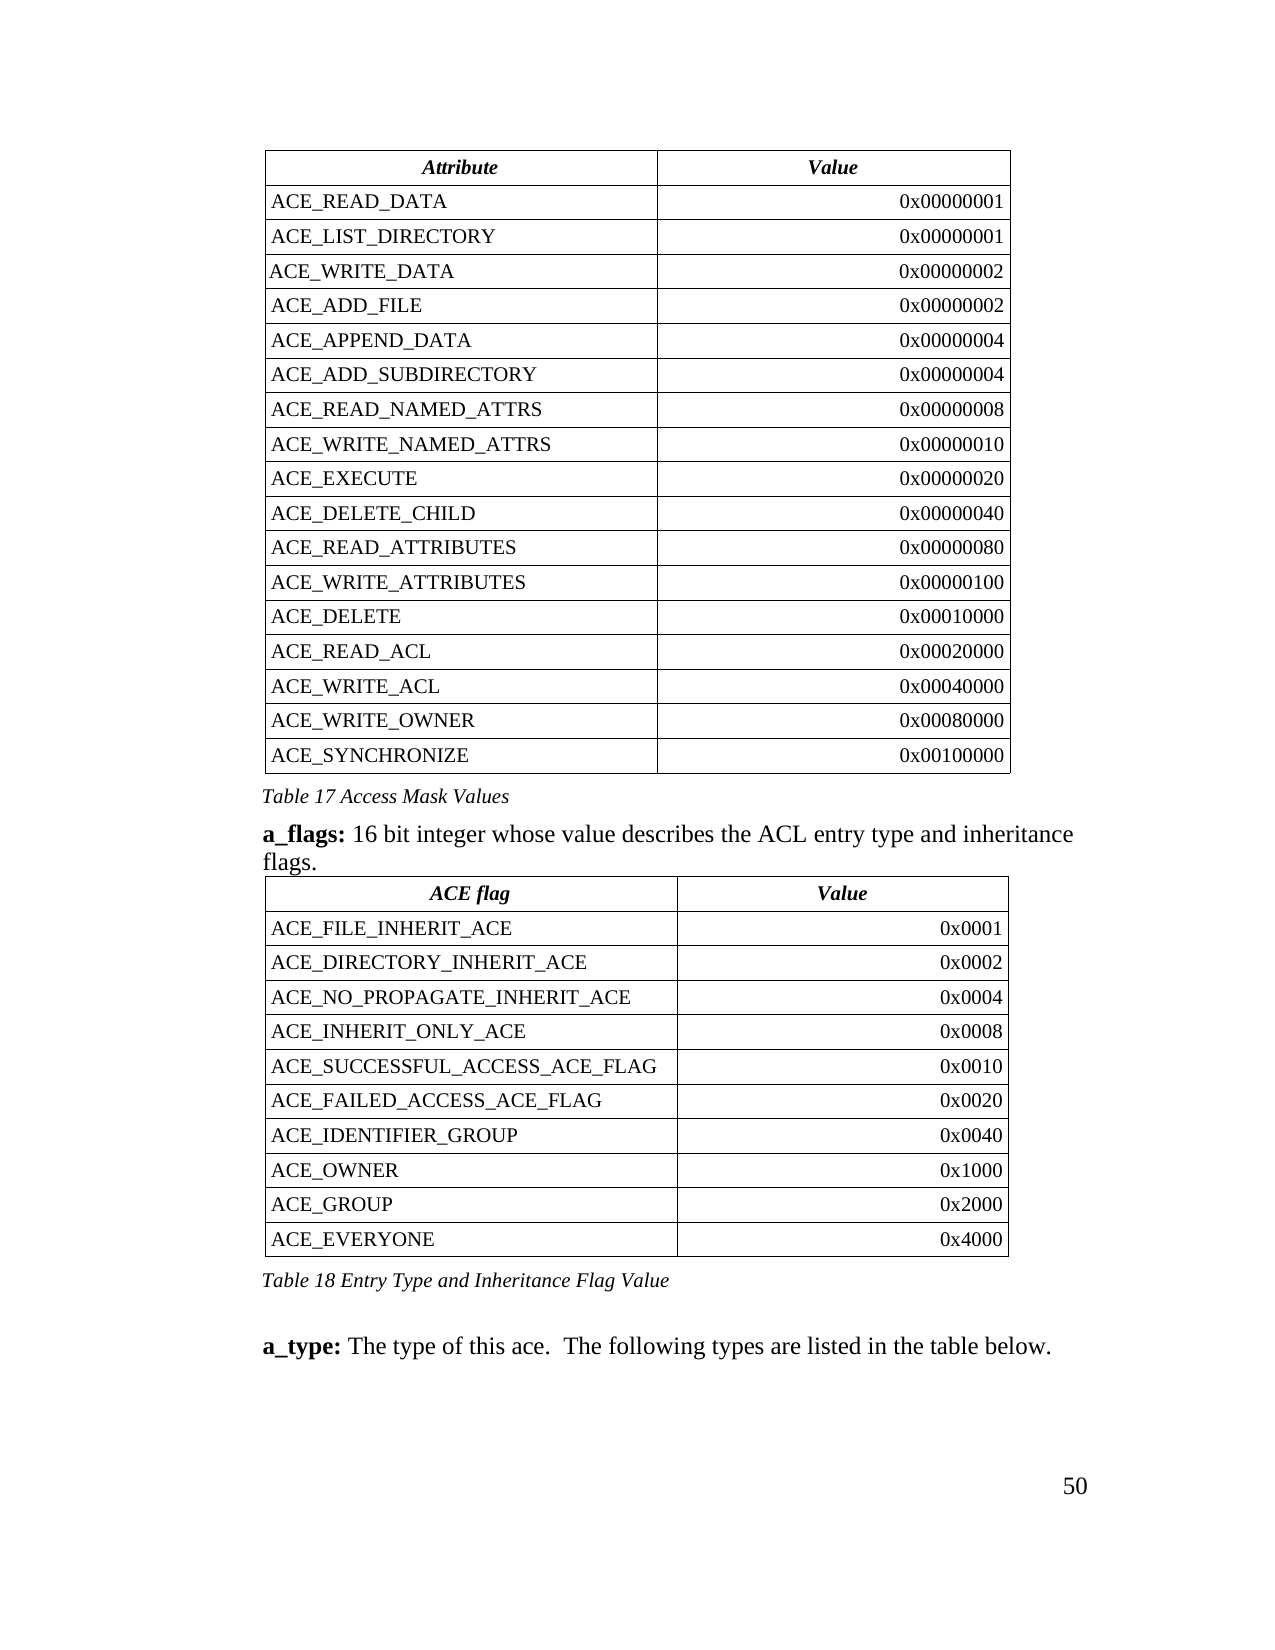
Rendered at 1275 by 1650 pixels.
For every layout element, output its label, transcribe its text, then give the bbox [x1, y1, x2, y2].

table_header Value [658, 151, 1010, 185]
table_cell ACE_WRITE_NAMED_ATTRS [266, 428, 657, 461]
table_cell 0x00000080 [658, 531, 1010, 565]
table_cell 0x00000020 [658, 462, 1010, 496]
table_cell ACE_DELETE_CHILD [266, 497, 657, 530]
table_cell 0x00100000 [658, 739, 1010, 773]
table_cell 0x0008 [678, 1015, 1008, 1049]
table_cell 0x1000 [678, 1154, 1008, 1187]
table_header Attribute [266, 151, 657, 185]
table_cell 0x4000 [678, 1223, 1008, 1256]
text a_type: The type of this ace. The following types are listed in the table below. [262, 1332, 1087, 1360]
table_cell ACE_NO_PROPAGATE_INHERIT_ACE [266, 981, 677, 1014]
text Table 18 Entry Type and Inheritance Flag Value [187, 1269, 1087, 1292]
table_cell ACE_EXECUTE [266, 462, 657, 496]
table_cell ACE_FILE_INHERIT_ACE [266, 912, 677, 945]
table_cell 0x00000008 [658, 393, 1010, 427]
table_cell ACE_OWNER [266, 1154, 677, 1187]
table_cell ACE_READ_DATA [266, 186, 657, 219]
table_cell 0x0040 [678, 1119, 1008, 1153]
table_cell 0x2000 [678, 1188, 1008, 1222]
table_cell ACE_READ_ATTRIBUTES [266, 531, 657, 565]
table_cell ACE_SYNCHRONIZE [266, 739, 657, 773]
table_cell 0x00000002 [658, 255, 1010, 288]
table_cell 0x00000004 [658, 324, 1010, 358]
table_cell 0x00020000 [658, 635, 1010, 669]
table_cell 0x00080000 [658, 704, 1010, 738]
table_cell 0x00000001 [658, 186, 1010, 219]
text a_flags: 16 bit integer whose value describes the ACL entry type and inheritance flags. [262, 821, 1087, 876]
table_cell ACE_ADD_SUBDIRECTORY [266, 359, 657, 392]
table_cell 0x0004 [678, 981, 1008, 1014]
table_cell 0x00040000 [658, 670, 1010, 703]
table_cell ACE_READ_ACL [266, 635, 657, 669]
table_header ACE flag [266, 877, 677, 911]
table_cell 0x00000040 [658, 497, 1010, 530]
table_cell ACE_WRITE_ACL [266, 670, 657, 703]
table_cell ACE_FAILED_ACCESS_ACE_FLAG [266, 1085, 677, 1118]
table_cell ACE_APPEND_DATA [266, 324, 657, 358]
table_cell 0x00000001 [658, 220, 1010, 254]
table_cell 0x00000010 [658, 428, 1010, 461]
table_cell 0x0010 [678, 1050, 1008, 1084]
table_cell ACE_DIRECTORY_INHERIT_ACE [266, 946, 677, 980]
table_cell ACE_IDENTIFIER_GROUP [266, 1119, 677, 1153]
table_cell 0x0020 [678, 1085, 1008, 1118]
table_cell 0x00000002 [658, 289, 1010, 323]
table_cell ACE_INHERIT_ONLY_ACE [266, 1015, 677, 1049]
table_cell 0x0001 [678, 912, 1008, 945]
table_cell 0x00010000 [658, 601, 1010, 634]
table_cell ACE_WRITE_ATTRIBUTES [266, 566, 657, 600]
text Table 17 Access Mask Values [187, 785, 1087, 808]
table_cell ACE_WRITE_DATA [266, 255, 657, 288]
table_cell 0x00000100 [658, 566, 1010, 600]
table_cell ACE_SUCCESSFUL_ACCESS_ACE_FLAG [266, 1050, 677, 1084]
table_cell ACE_LIST_DIRECTORY [266, 220, 657, 254]
table_header Value [678, 877, 1008, 911]
table_cell ACE_DELETE [266, 601, 657, 634]
table_cell ACE_EVERYONE [266, 1223, 677, 1256]
table_cell ACE_GROUP [266, 1188, 677, 1222]
table_cell ACE_ADD_FILE [266, 289, 657, 323]
table_cell 0x00000004 [658, 359, 1010, 392]
table_cell ACE_READ_NAMED_ATTRS [266, 393, 657, 427]
table_cell ACE_WRITE_OWNER [266, 704, 657, 738]
table_cell 0x0002 [678, 946, 1008, 980]
